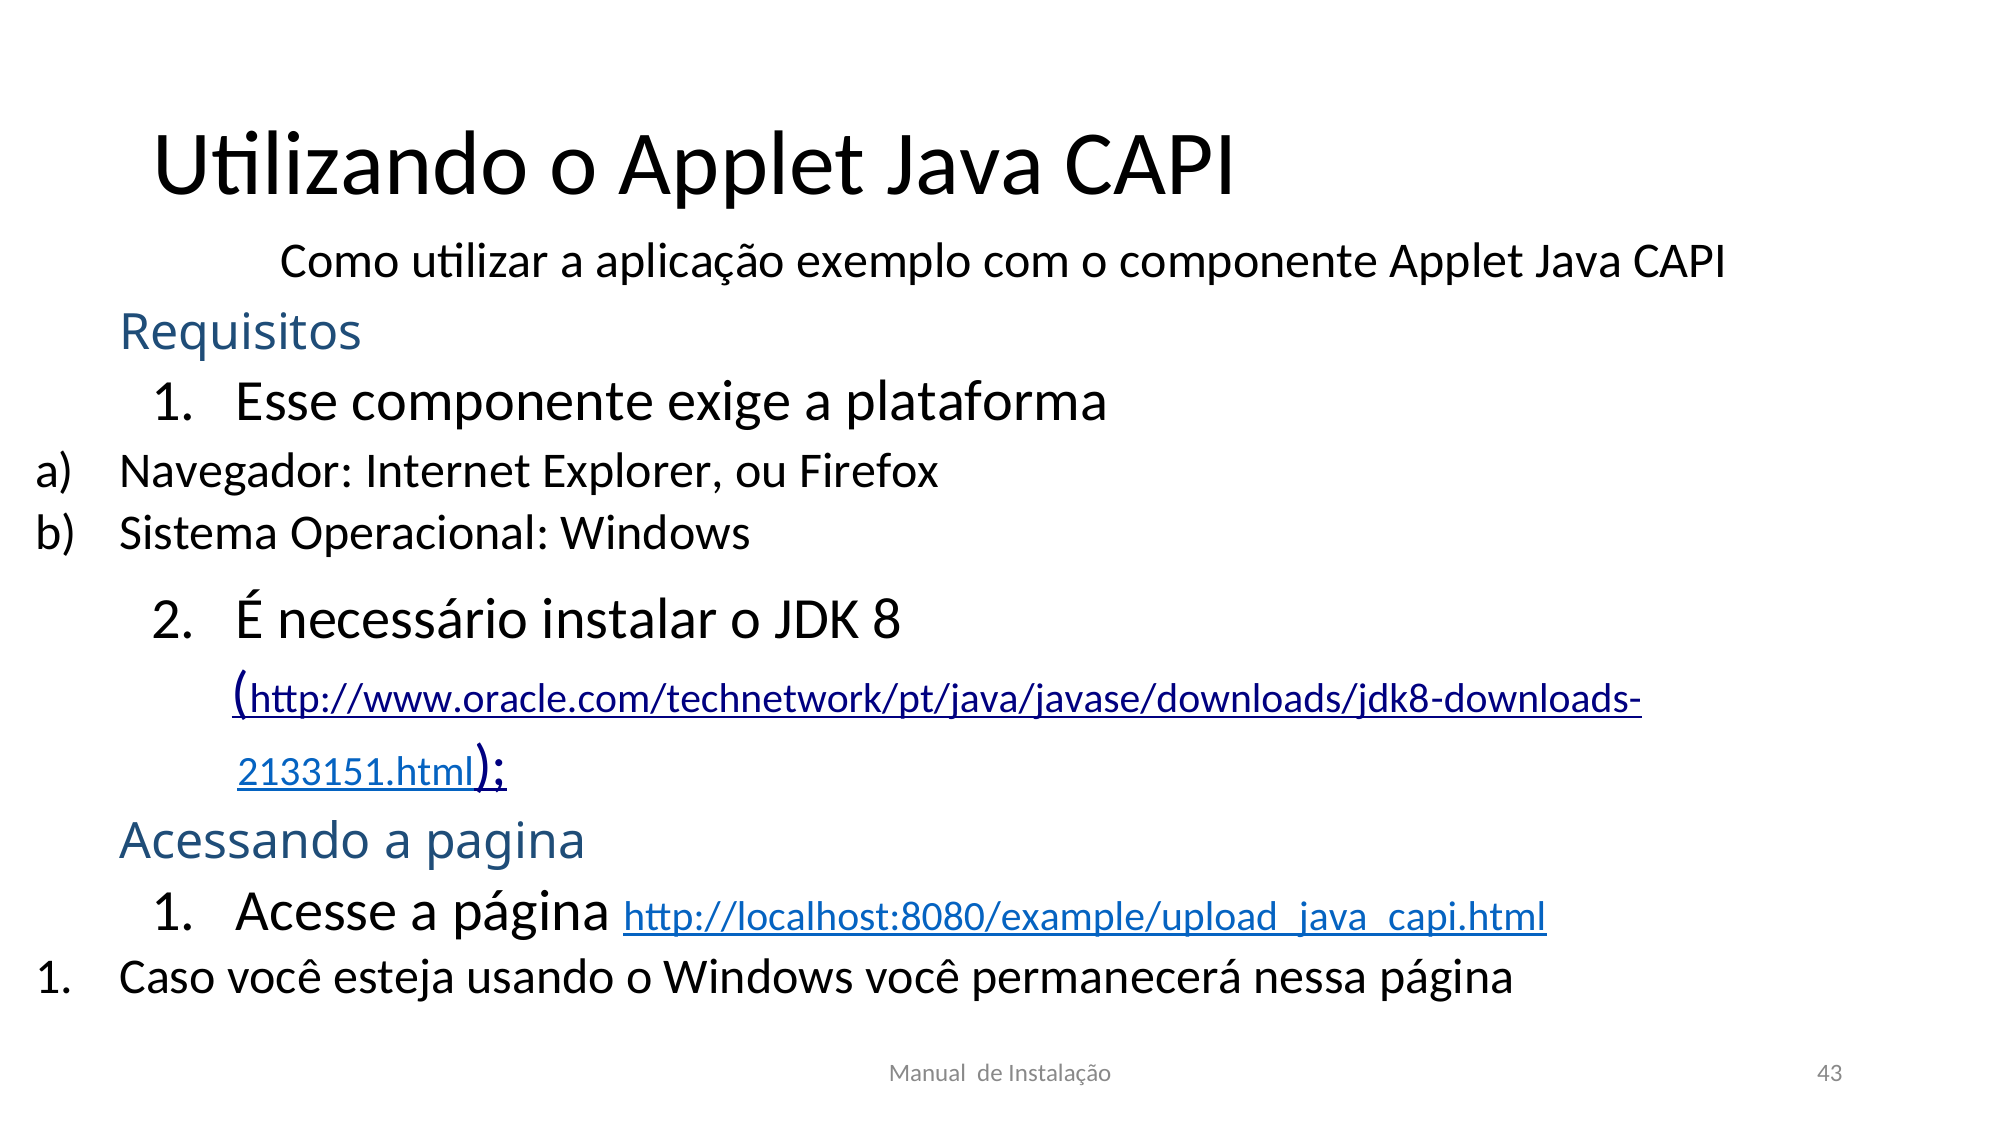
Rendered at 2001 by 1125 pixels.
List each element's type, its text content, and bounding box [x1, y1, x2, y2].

subtitle Utilizando o Applet Java CAPI [152, 106, 1842, 217]
list Acesse a página http://localhost:8080/example/upload_java_capi.html [151, 873, 1842, 944]
text (http://www.oracle.com/technetwork/pt/java/javase/downloads/jdk8-downloads- [119, 656, 1641, 727]
text Como utilizar a aplicação exemplo com o componente Applet Java CAPI [280, 229, 1842, 290]
subtitle Acessando a pagina [119, 805, 1842, 873]
list Esse componente exige a plataforma [151, 364, 1842, 435]
text 2133151.html); [237, 729, 1842, 800]
subtitle Requisitos [119, 296, 1842, 364]
list Sistema Operacional: Windows [35, 501, 1842, 562]
list É necessário instalar o JDK 8 [151, 582, 1842, 653]
list Caso você esteja usando o Windows você permanecerá nessa página [35, 945, 1842, 1006]
list Navegador: Internet Explorer, ou Firefox [35, 438, 1842, 499]
